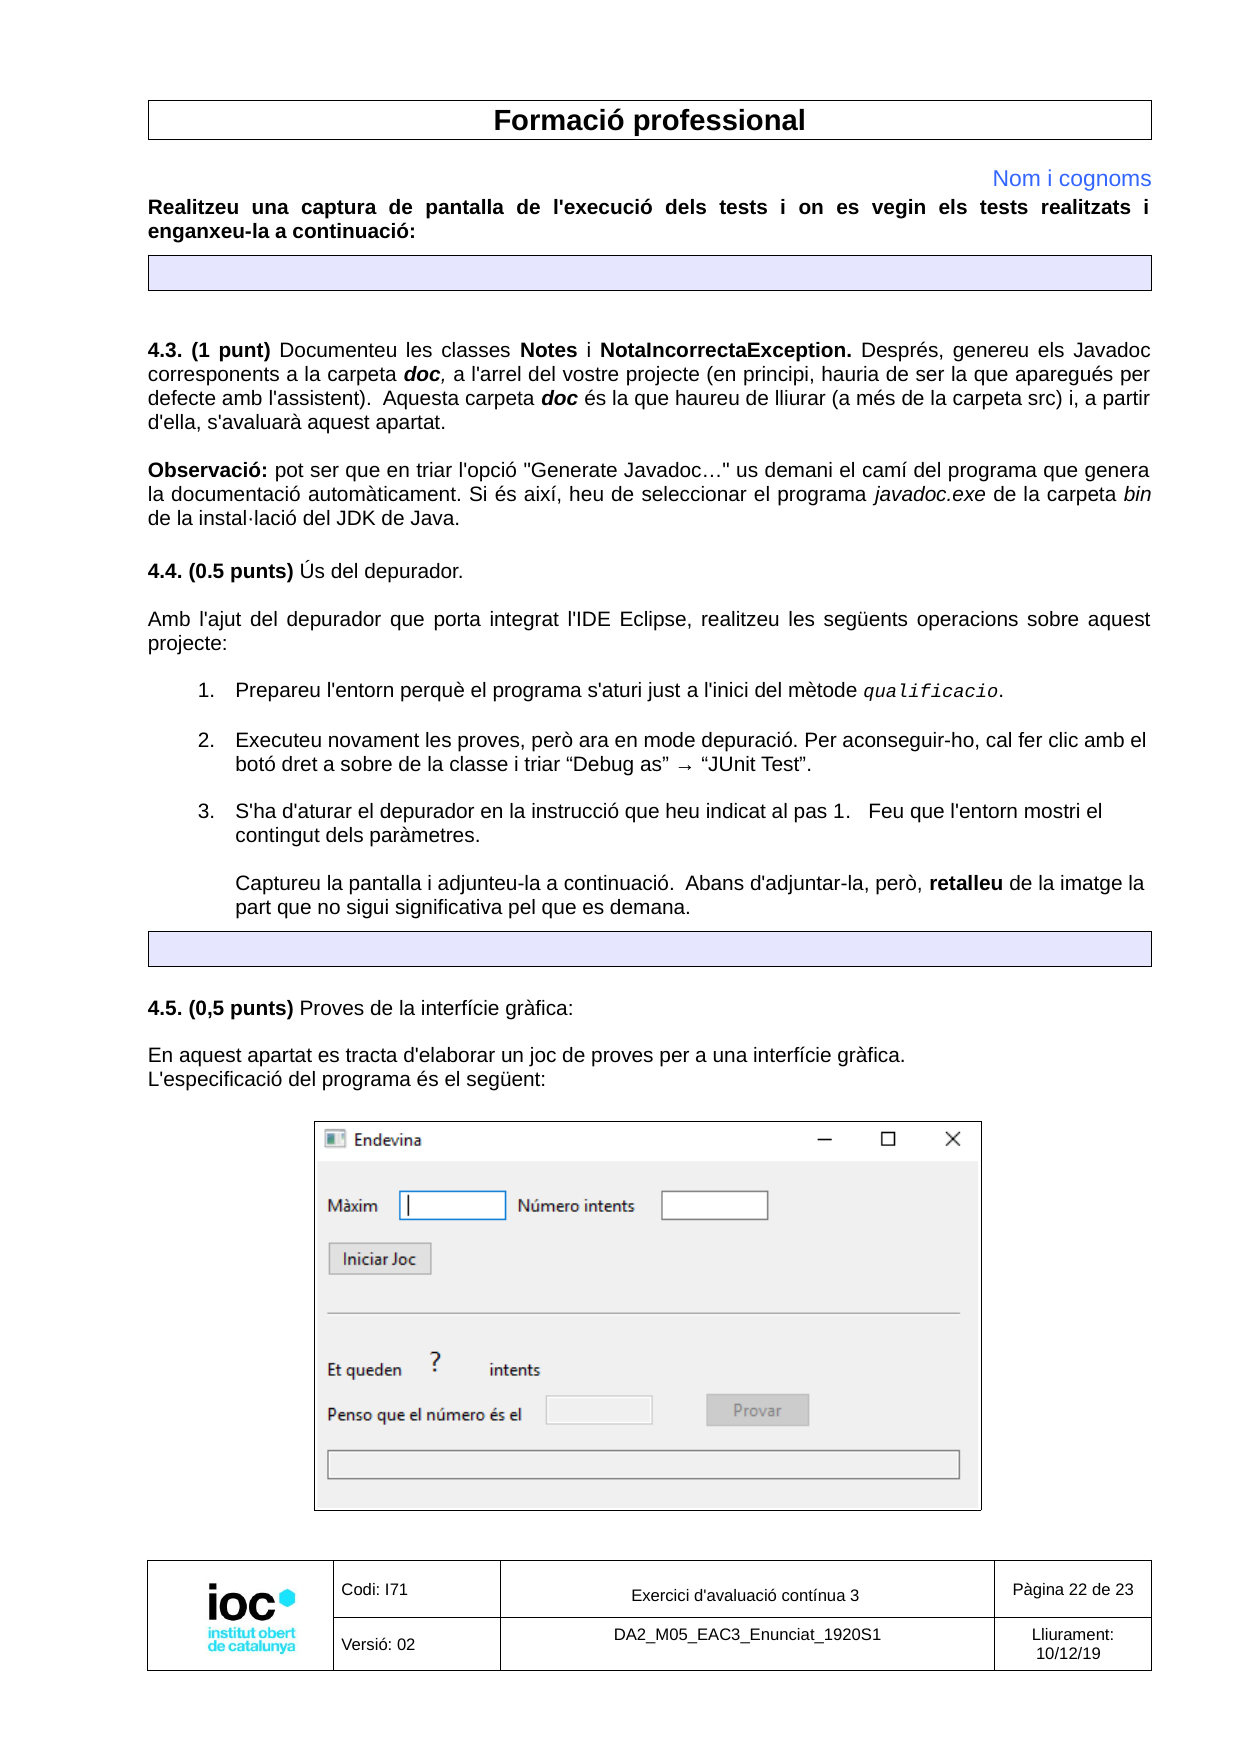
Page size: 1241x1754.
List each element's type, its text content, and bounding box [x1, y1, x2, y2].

text 4.3. (1 punt) Documenteu les classes Notes i NotaIncorrectaException. Després, genereu els Javadoc corresponents a la carpeta doc, a l'arrel del vostre projecte (en principi, hauria de ser la que aparegués per defecte amb l'assistent). Aquesta carpeta doc és la que haureu de lliurar (a més de la carpeta src) i, a partir d'ella, s'avaluarà aquest apartat. [148, 338, 1151, 434]
table_header [149, 256, 1151, 290]
list Captureu la pantalla i adjunteu-la a continuació. Abans d'adjuntar-la, però, retalleu de la imatge la part que no sigui significativa pel que es demana. [198, 871, 1151, 919]
picture [317, 1123, 979, 1508]
text En aquest apartat es tracta d'elaborar un joc de proves per a una interfície gràfica. [148, 1043, 1151, 1067]
text 4.5. (0,5 punts) Proves de la interfície gràfica: [148, 995, 1151, 1019]
list S'ha d'aturar el depurador en la instrucció que heu indicat al pas 1. Feu que l'entorn mostri el contingut dels paràmetres. [198, 799, 1151, 847]
table_header [149, 932, 1151, 966]
text L'especificació del programa és el següent: [148, 1067, 1151, 1091]
text Realitzeu una captura de pantalla de l'execució dels tests i on es vegin els tests realitzats i enganxeu-la a continuació: [148, 195, 1151, 243]
text Amb l'ajut del depurador que porta integrat l'IDE Eclipse, realitzeu les següents operacions sobre aquest projecte: [148, 606, 1151, 654]
list Executeu novament les proves, però ara en mode depuració. Per aconseguir-ho, cal fer clic amb el botó dret a sobre de la classe i triar “Debug as” → “JUnit Test”. [198, 727, 1151, 775]
text 4.4. (0.5 punts) Ús del depurador. [148, 558, 1151, 582]
text Observació: pot ser que en triar l'opció "Generate Javadoc…" us demani el camí del programa que genera la documentació automàticament. Si és així, heu de seleccionar el programa javadoc.exe de la carpeta bin de la instal·lació del JDK de Java. [148, 458, 1151, 530]
picture [195, 1570, 309, 1665]
list Prepareu l'entorn perquè el programa s'aturi just a l'inici del mètode qualificacio. [198, 678, 1151, 703]
